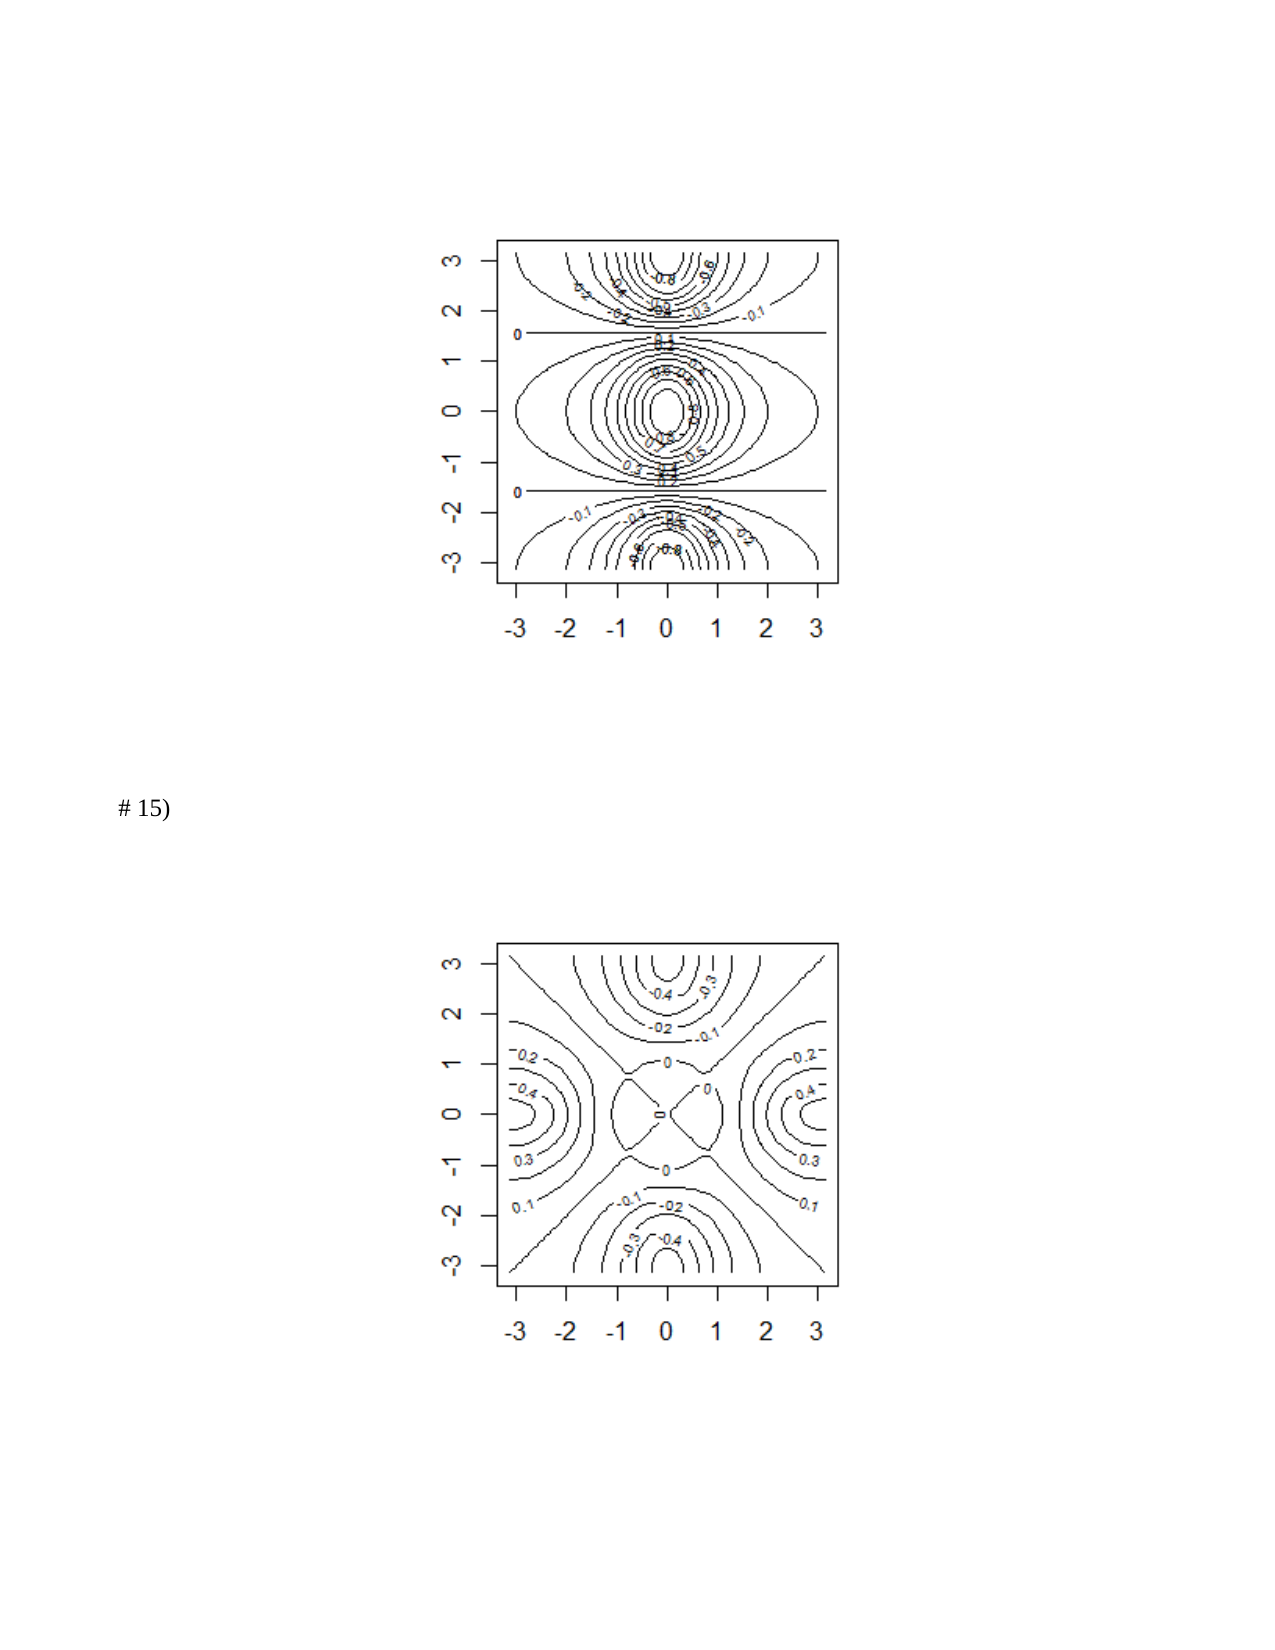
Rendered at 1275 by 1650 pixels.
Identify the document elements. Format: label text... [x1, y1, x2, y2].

text # 15) [118, 793, 1157, 822]
picture [328, 821, 947, 1439]
picture [328, 118, 947, 736]
